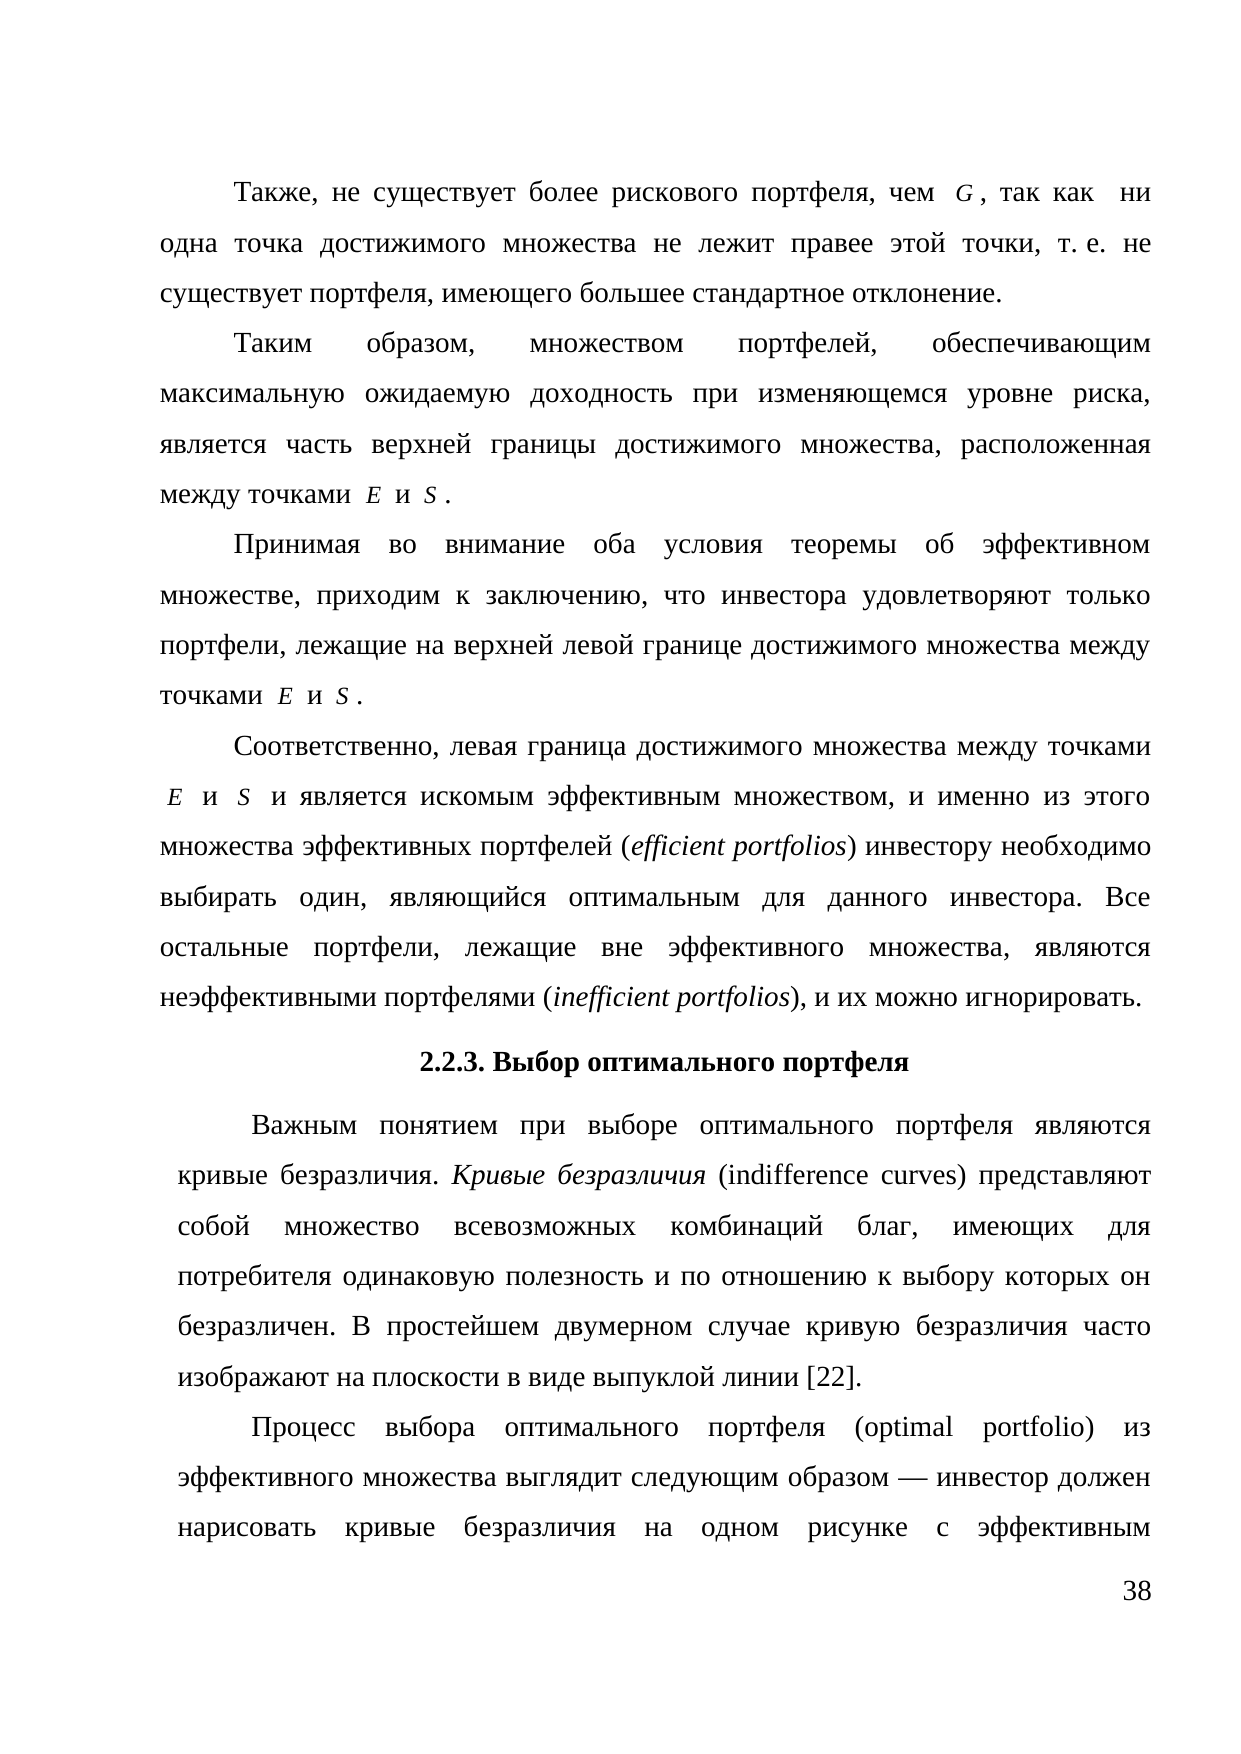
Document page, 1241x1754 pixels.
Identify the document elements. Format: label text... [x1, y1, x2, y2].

text Соответственно, левая граница достижимого множества между точками и и является искомым эффективным множеством, и именно из этого множества эффективных портфелей (efficient portfolios) инвестору необходимо выбирать один, являющийся оптимальным для данного инвестора. Все остальные портфели, лежащие вне эффективного множества, являются неэффективными портфелями (inefficient portfolios), и их можно игнорировать. [159, 728, 1152, 1013]
text Также, не существует более рискового портфеля, чем , так как ни одна точка достижимого множества не лежит правее этой точки, т. е. не существует портфеля, имеющего большее стандартное отклонение. [159, 174, 1152, 308]
text Таким образом, множеством портфелей, обеспечивающим максимальную ожидаемую доходность при изменяющемся уровне риска, является часть верхней границы достижимого множества, расположенная между точками и . [159, 325, 1152, 510]
subtitle 2.2.3. Выбор оптимального портфеля [177, 1044, 1152, 1078]
text Процесс выбора оптимального портфеля (optimal portfolio) из эффективного множества выглядит следующим образом — инвестор должен нарисовать кривые безразличия на одном рисунке с эффективным [177, 1409, 1152, 1543]
text Важным понятием при выборе оптимального портфеля являются кривые безразличия. Кривые безразличия (indifference curves) представляют собой множество всевозможных комбинаций благ, имеющих для потребителя одинаковую полезность и по отношению к выбору которых он безразличен. В простейшем двумерном случае кривую безразличия часто изображают на плоскости в виде выпуклой линии [22]. [177, 1107, 1152, 1392]
text Принимая во внимание оба условия теоремы об эффективном множестве, приходим к заключению, что инвестора удовлетворяют только портфели, лежащие на верхней левой границе достижимого множества между точками и . [159, 527, 1152, 711]
